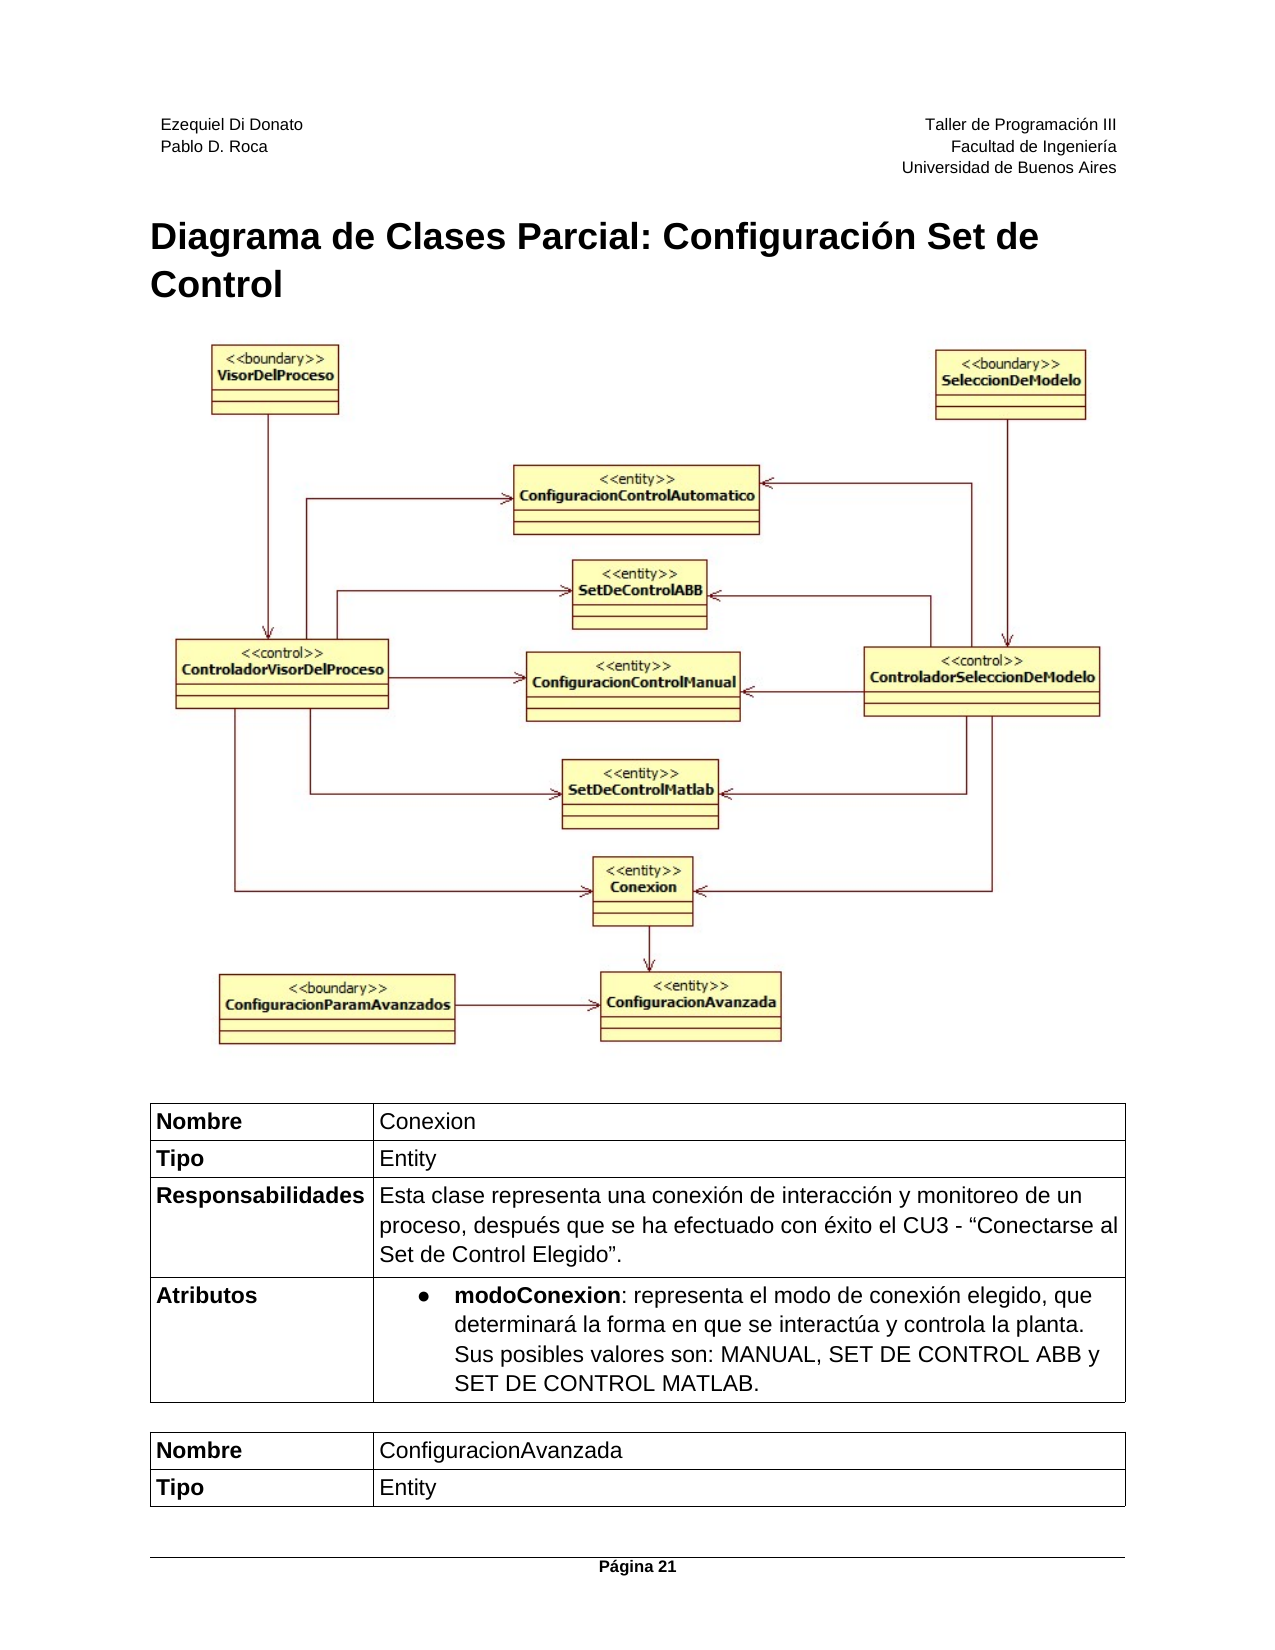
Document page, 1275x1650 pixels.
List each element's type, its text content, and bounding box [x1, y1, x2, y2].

table_cell Entity [374, 1470, 1125, 1506]
table_header Conexion [374, 1104, 1125, 1140]
table_cell Tipo [151, 1470, 373, 1506]
subtitle Diagrama de Clases Parcial: Configuración Set de Control [150, 215, 1125, 305]
table_header ConfiguracionAvanzada [374, 1433, 1125, 1469]
picture [150, 319, 1125, 1070]
table_cell modoConexion: representa el modo de conexión elegido, que determinará la forma en que se interactúa y controla la planta. Sus posibles valores son: MANUAL, SET DE CONTROL ABB y SET DE CONTROL MATLAB. [374, 1278, 1125, 1402]
table_cell Esta clase representa una conexión de interacción y monitoreo de un proceso, después que se ha efectuado con éxito el CU3 - “Conectarse al Set de Control Elegido”. [374, 1178, 1125, 1277]
table_cell Responsabilidades [151, 1178, 373, 1277]
table_header Nombre [151, 1104, 373, 1140]
table_header Nombre [151, 1433, 373, 1469]
table_cell Atributos [151, 1278, 373, 1402]
table_cell Entity [374, 1141, 1125, 1177]
table_cell Tipo [151, 1141, 373, 1177]
